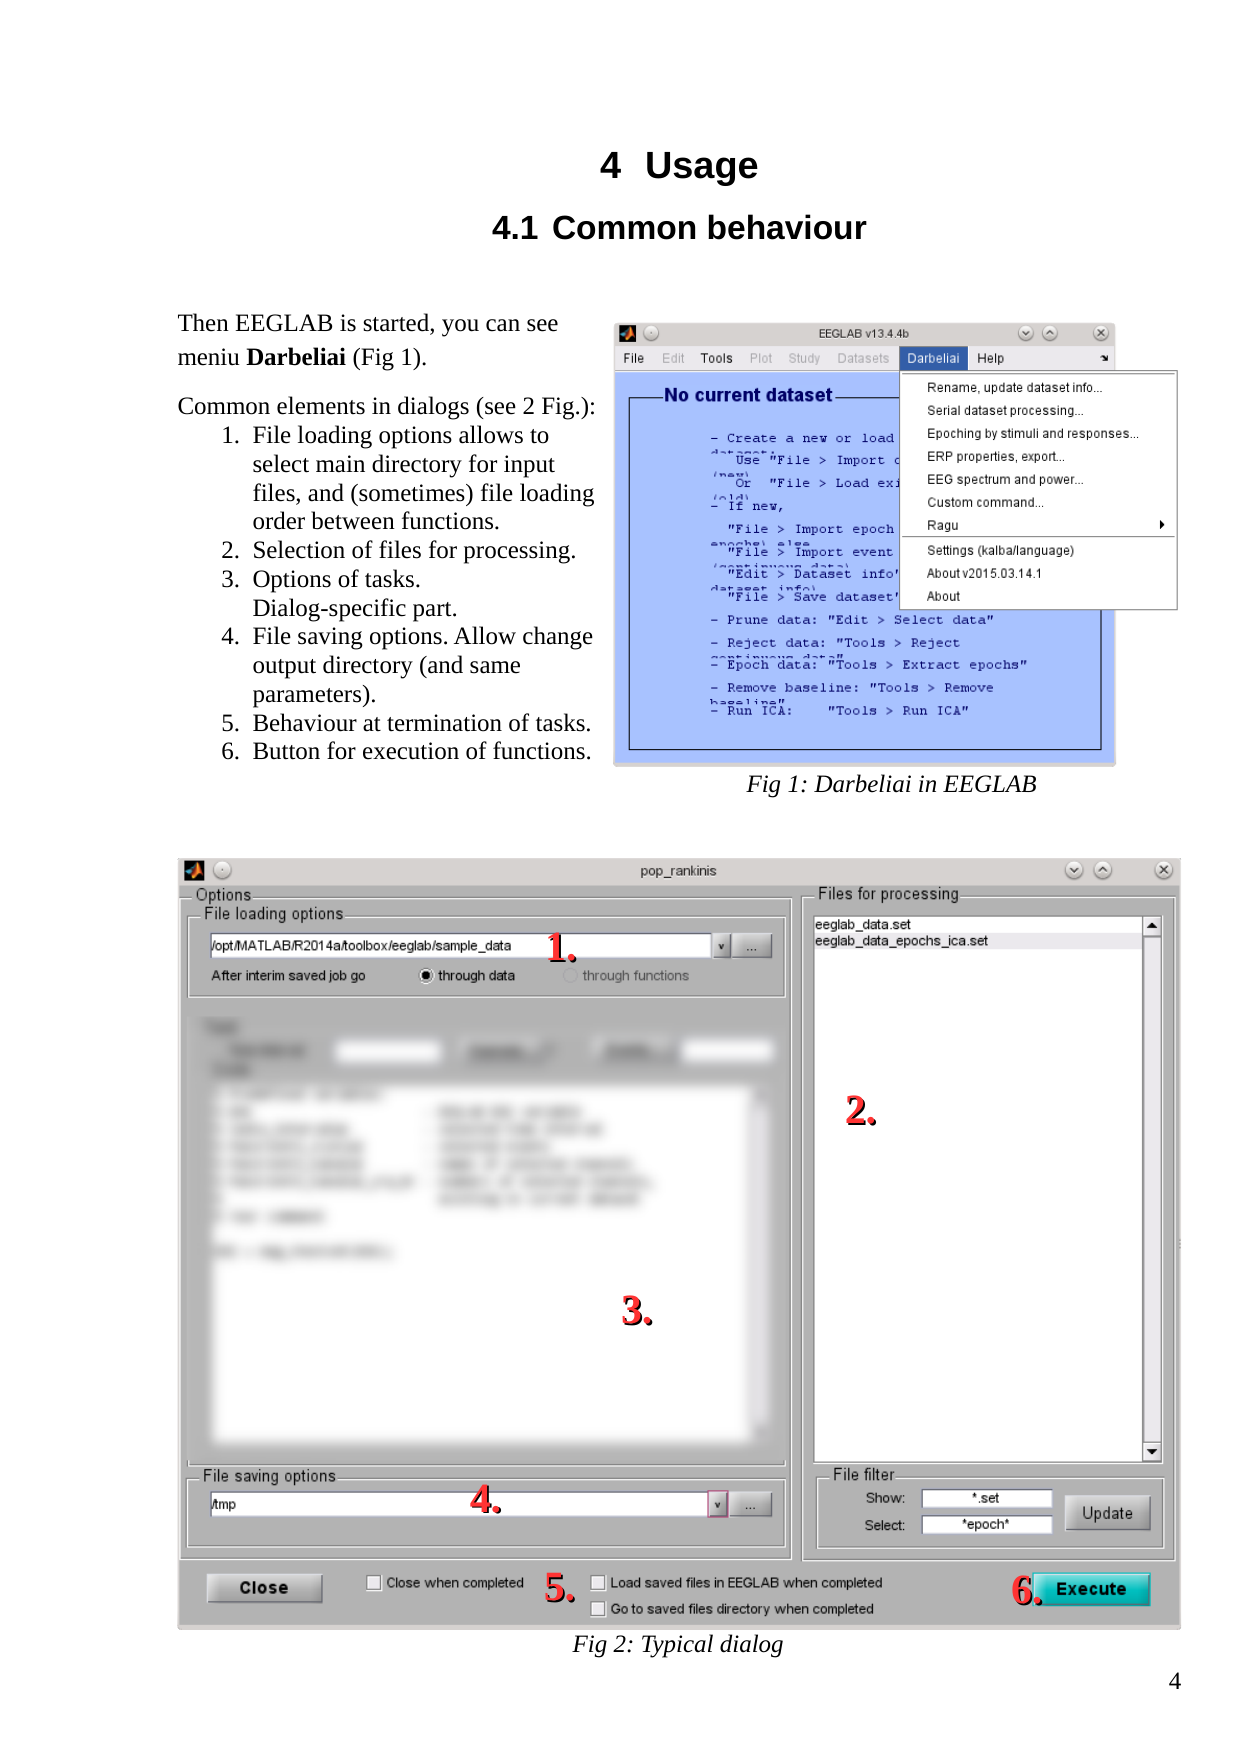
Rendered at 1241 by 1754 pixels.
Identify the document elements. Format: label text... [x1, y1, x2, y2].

list Options of tasks. Dialog-specific part. [215, 564, 602, 621]
text Fig 2: Typical dialog [177, 1630, 1181, 1658]
text Common elements in dialogs (see 2 Fig.): [177, 391, 602, 420]
list Button for execution of functions. [215, 736, 602, 765]
list Behaviour at termination of tasks. [215, 708, 602, 736]
subtitle Common behaviour [177, 208, 1181, 246]
list File saving options. Allow change output directory (and same parameters). [215, 621, 602, 708]
list Selection of files for processing. [215, 535, 602, 564]
text [602, 798, 1184, 804]
list File loading options allows to select main directory for input files, and (sometimes) file loading order between functions. [215, 420, 602, 535]
subtitle Usage [177, 143, 1181, 187]
text Fig 1: Darbeliai in EEGLAB [602, 333, 1184, 798]
text Then EEGLAB is started, you can see meniu Darbeliai (Fig 1). [177, 308, 1181, 371]
picture [177, 858, 1182, 1630]
picture [611, 320, 1184, 770]
